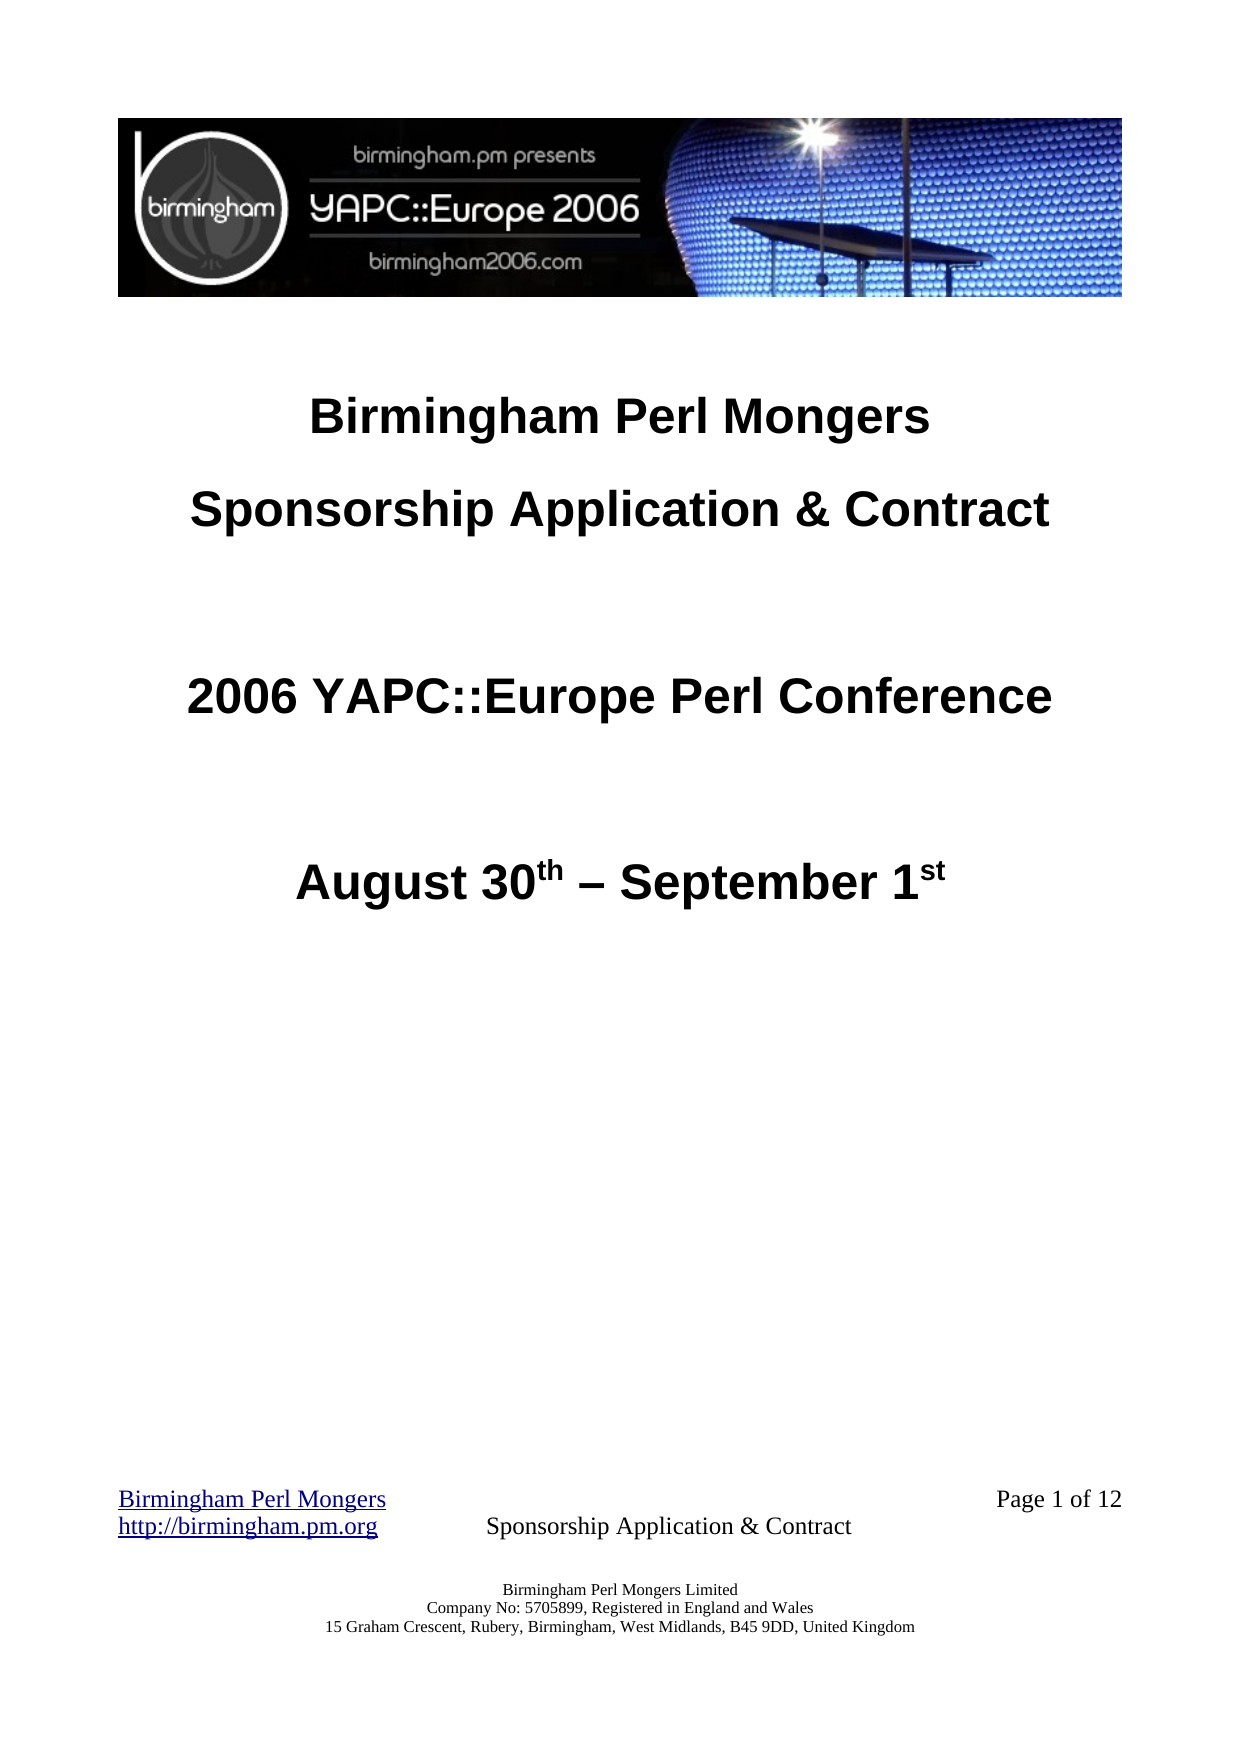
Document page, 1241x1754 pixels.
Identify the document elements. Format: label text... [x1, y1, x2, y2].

subtitle Sponsorship Application & Contract [118, 481, 1122, 537]
subtitle August 30th – September 1st [118, 854, 1122, 910]
subtitle Birmingham Perl Mongers [118, 388, 1122, 444]
picture [118, 118, 1122, 297]
subtitle 2006 YAPC::Europe Perl Conference [118, 668, 1122, 724]
